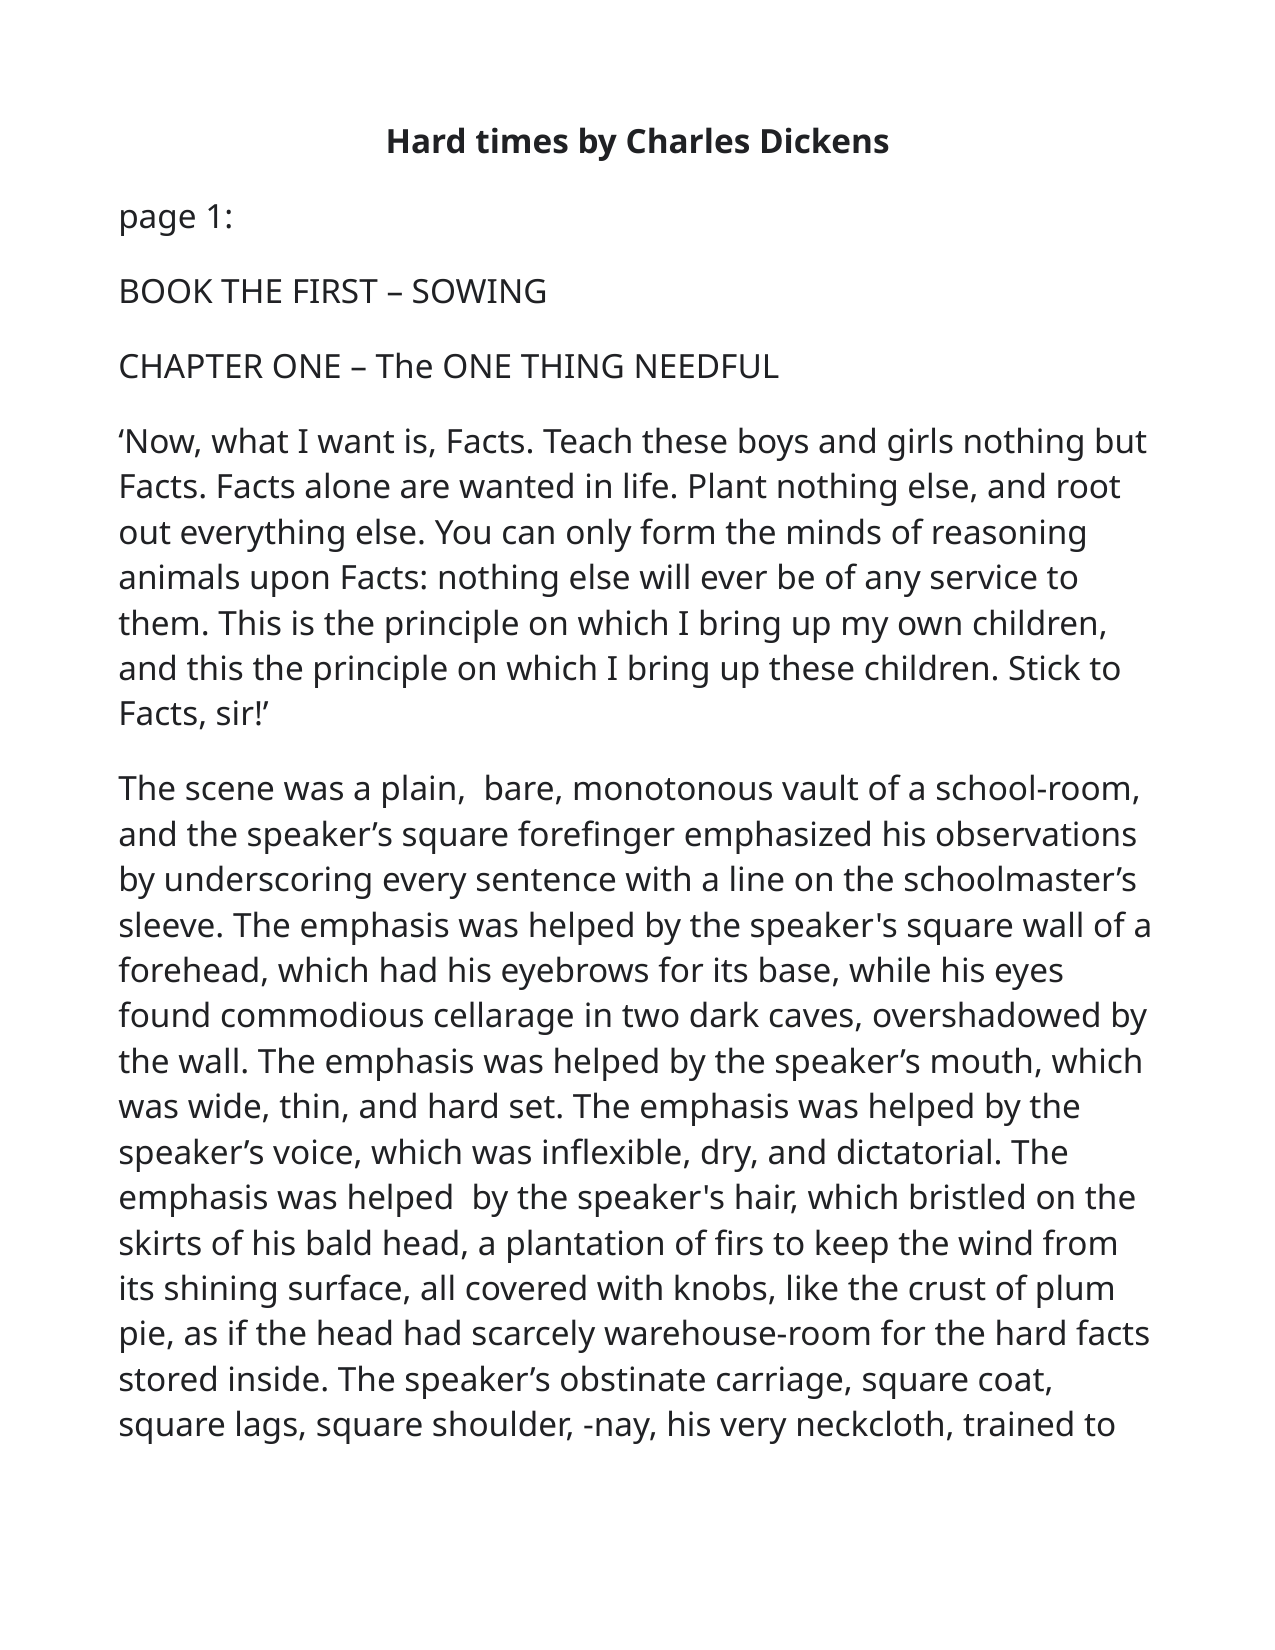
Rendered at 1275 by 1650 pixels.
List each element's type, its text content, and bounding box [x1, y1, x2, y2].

text BOOK THE FIRST – SOWING [118, 268, 1157, 313]
text Hard times by Charles Dickens [118, 118, 1157, 163]
text The scene was a plain, bare, monotonous vault of a school-room, and the speaker’s square forefinger emphasized his observations by underscoring every sentence with a line on the schoolmaster’s sleeve. The emphasis was helped by the speaker's square wall of a forehead, which had his eyebrows for its base, while his eyes found commodious cellarage in two dark caves, overshadowed by the wall. The emphasis was helped by the speaker’s mouth, which was wide, thin, and hard set. The emphasis was helped by the speaker’s voice, which was inflexible, dry, and dictatorial. The emphasis was helped by the speaker's hair, which bristled on the skirts of his bald head, a plantation of firs to keep the wind from its shining surface, all covered with knobs, like the crust of plum pie, as if the head had scarcely warehouse-room for the hard facts stored inside. The speaker’s obstinate carriage, square coat, square lags, square shoulder, -nay, his very neckcloth, trained to [118, 765, 1157, 1446]
text ‘Now, what I want is, Facts. Teach these boys and girls nothing but Facts. Facts alone are wanted in life. Plant nothing else, and root out everything else. You can only form the minds of reasoning animals upon Facts: nothing else will ever be of any service to them. This is the principle on which I bring up my own children, and this the principle on which I bring up these children. Stick to Facts, sir!’ [118, 418, 1157, 736]
text CHAPTER ONE – The ONE THING NEEDFUL [118, 343, 1157, 388]
text page 1: [118, 193, 1157, 238]
